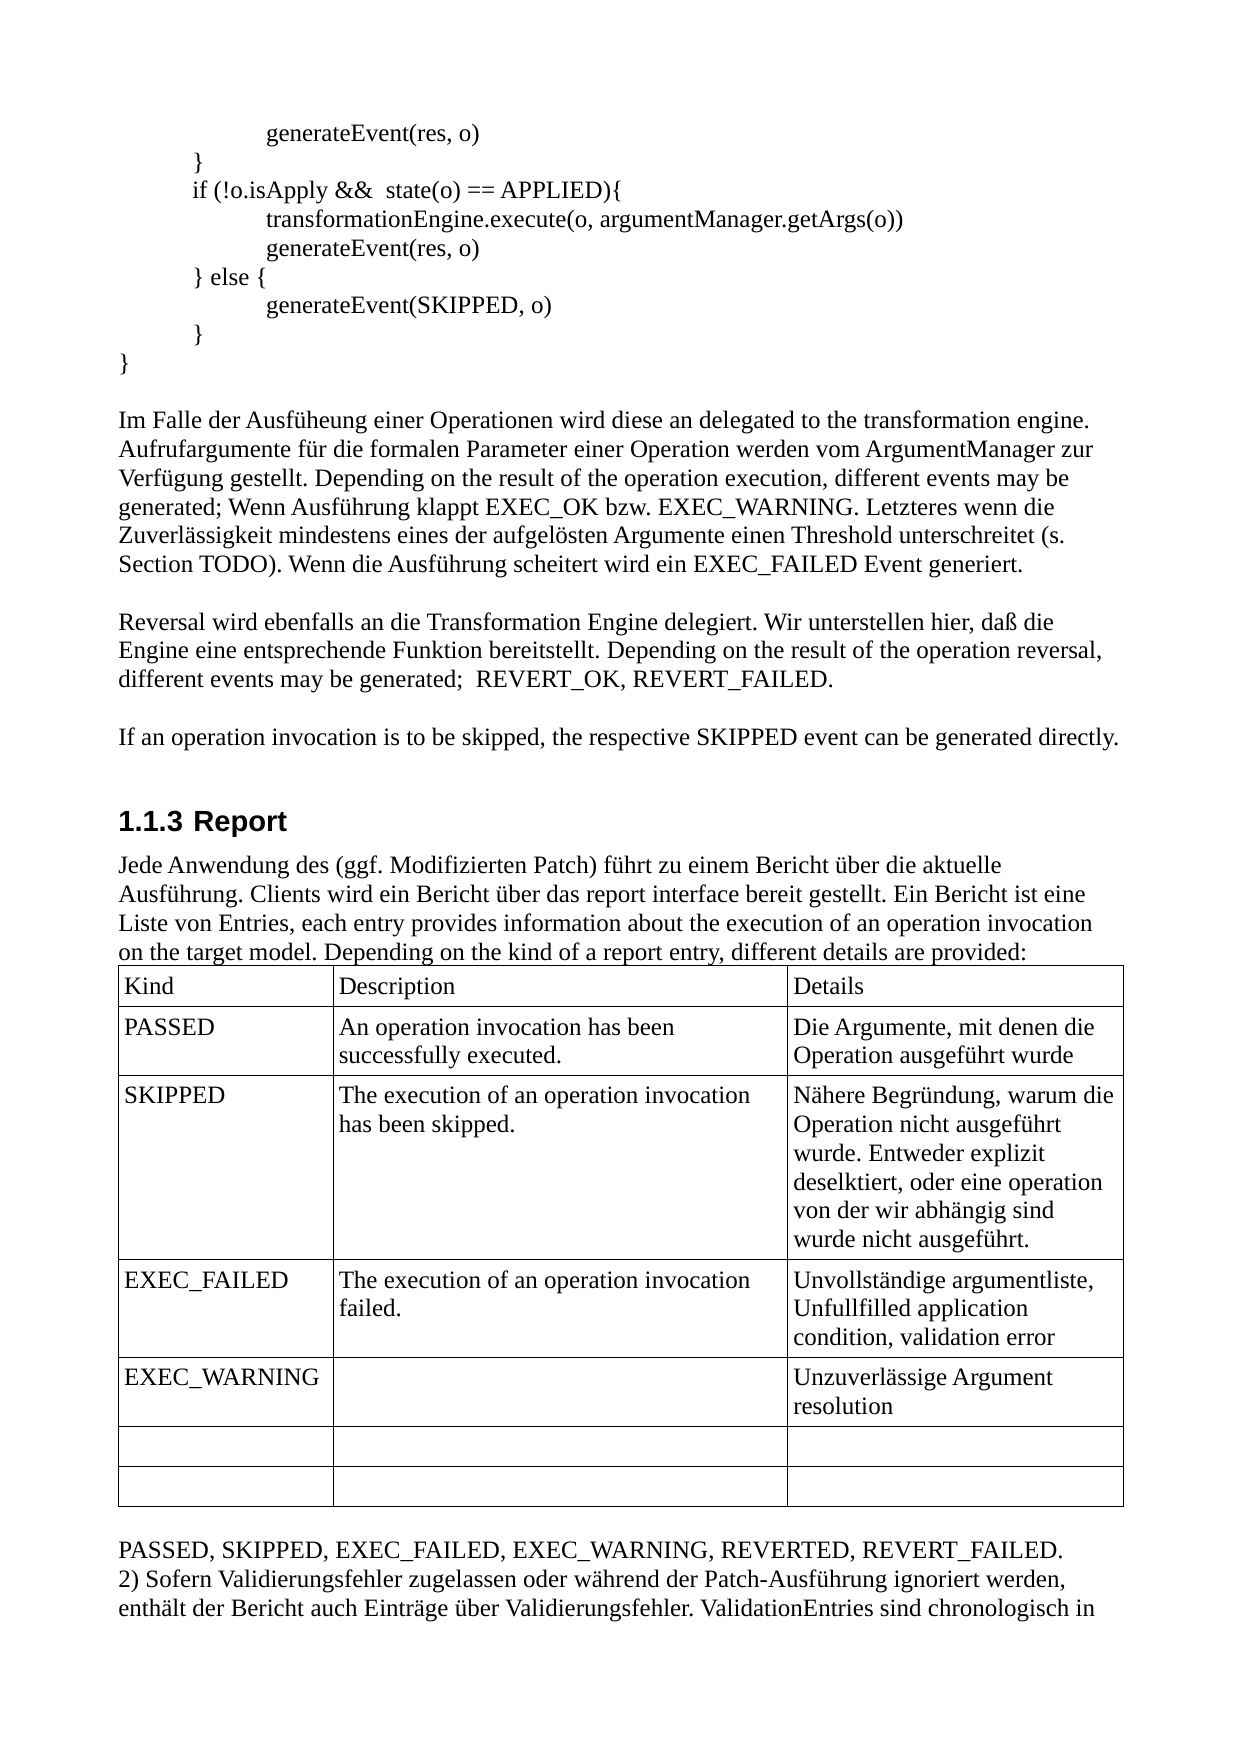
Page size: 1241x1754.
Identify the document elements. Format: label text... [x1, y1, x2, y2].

table_cell SKIPPED [119, 1076, 333, 1259]
text Im Falle der Ausfüheung einer Operationen wird diese an delegated to the transformation engine. Aufrufargumente für die formalen Parameter einer Operation werden vom ArgumentManager zur Verfügung gestellt. Depending on the result of the operation execution, different events may be generated; Wenn Ausführung klappt EXEC_OK bzw. EXEC_WARNING. Letzteres wenn die Zuverlässigkeit mindestens eines der aufgelösten Argumente einen Threshold unterschreitet (s. Section TODO). Wenn die Ausführung scheitert wird ein EXEC_FAILED Event generiert. [118, 406, 1122, 578]
table_cell The execution of an operation invocation has been skipped. [334, 1076, 787, 1259]
text If an operation invocation is to be skipped, the respective SKIPPED event can be generated directly. [118, 722, 1122, 751]
table_cell EXEC_WARNING [119, 1358, 333, 1426]
table_cell Nähere Begründung, warum die Operation nicht ausgeführt wurde. Entweder explizit deselktiert, oder eine operation von der wir abhängig sind wurde nicht ausgeführt. [788, 1076, 1123, 1259]
table_cell [334, 1427, 787, 1466]
table_cell [334, 1467, 787, 1506]
table_cell [788, 1467, 1123, 1506]
text 2) Sofern Validierungsfehler zugelassen oder während der Patch-Ausführung ignoriert werden, enthält der Bericht auch Einträge über Validierungsfehler. ValidationEntries sind chronologisch in [118, 1564, 1122, 1621]
table_cell [788, 1427, 1123, 1466]
table_header Kind [119, 966, 333, 1006]
table_header Description [334, 966, 787, 1006]
table_cell [119, 1427, 333, 1466]
table_cell Die Argumente, mit denen die Operation ausgeführt wurde [788, 1007, 1123, 1075]
table_cell Unvollständige argumentliste, Unfullfilled application condition, validation error [788, 1260, 1123, 1357]
table_cell [119, 1467, 333, 1506]
text } else { [118, 262, 1122, 291]
text Reversal wird ebenfalls an die Transformation Engine delegiert. Wir unterstellen hier, daß die Engine eine entsprechende Funktion bereitstellt. Depending on the result of the operation reversal, different events may be generated; REVERT_OK, REVERT_FAILED. [118, 607, 1122, 693]
table_cell The execution of an operation invocation failed. [334, 1260, 787, 1357]
text generateEvent(SKIPPED, o) [118, 291, 1122, 319]
text generateEvent(res, o) [118, 233, 1122, 262]
text transformationEngine.execute(o, argumentManager.getArgs(o)) [118, 204, 1122, 233]
text Jede Anwendung des (ggf. Modifizierten Patch) führt zu einem Bericht über die aktuelle Ausführung. Clients wird ein Bericht über das report interface bereit gestellt. Ein Bericht ist eine Liste von Entries, each entry provides information about the execution of an operation invocation on the target model. Depending on the kind of a report entry, different details are provided: [118, 850, 1122, 965]
text } [118, 348, 1122, 377]
table_cell EXEC_FAILED [119, 1260, 333, 1357]
text if (!o.isApply && state(o) == APPLIED){ [118, 176, 1122, 204]
table_cell An operation invocation has been successfully executed. [334, 1007, 787, 1075]
table_cell PASSED [119, 1007, 333, 1075]
table_cell [334, 1358, 787, 1426]
subtitle Report [118, 804, 1122, 838]
text generateEvent(res, o) [118, 118, 1122, 147]
table_header Details [788, 966, 1123, 1006]
table_cell Unzuverlässige Argument resolution [788, 1358, 1123, 1426]
text } [118, 147, 1122, 176]
text } [118, 319, 1122, 348]
text PASSED, SKIPPED, EXEC_FAILED, EXEC_WARNING, REVERTED, REVERT_FAILED. [118, 1535, 1122, 1564]
